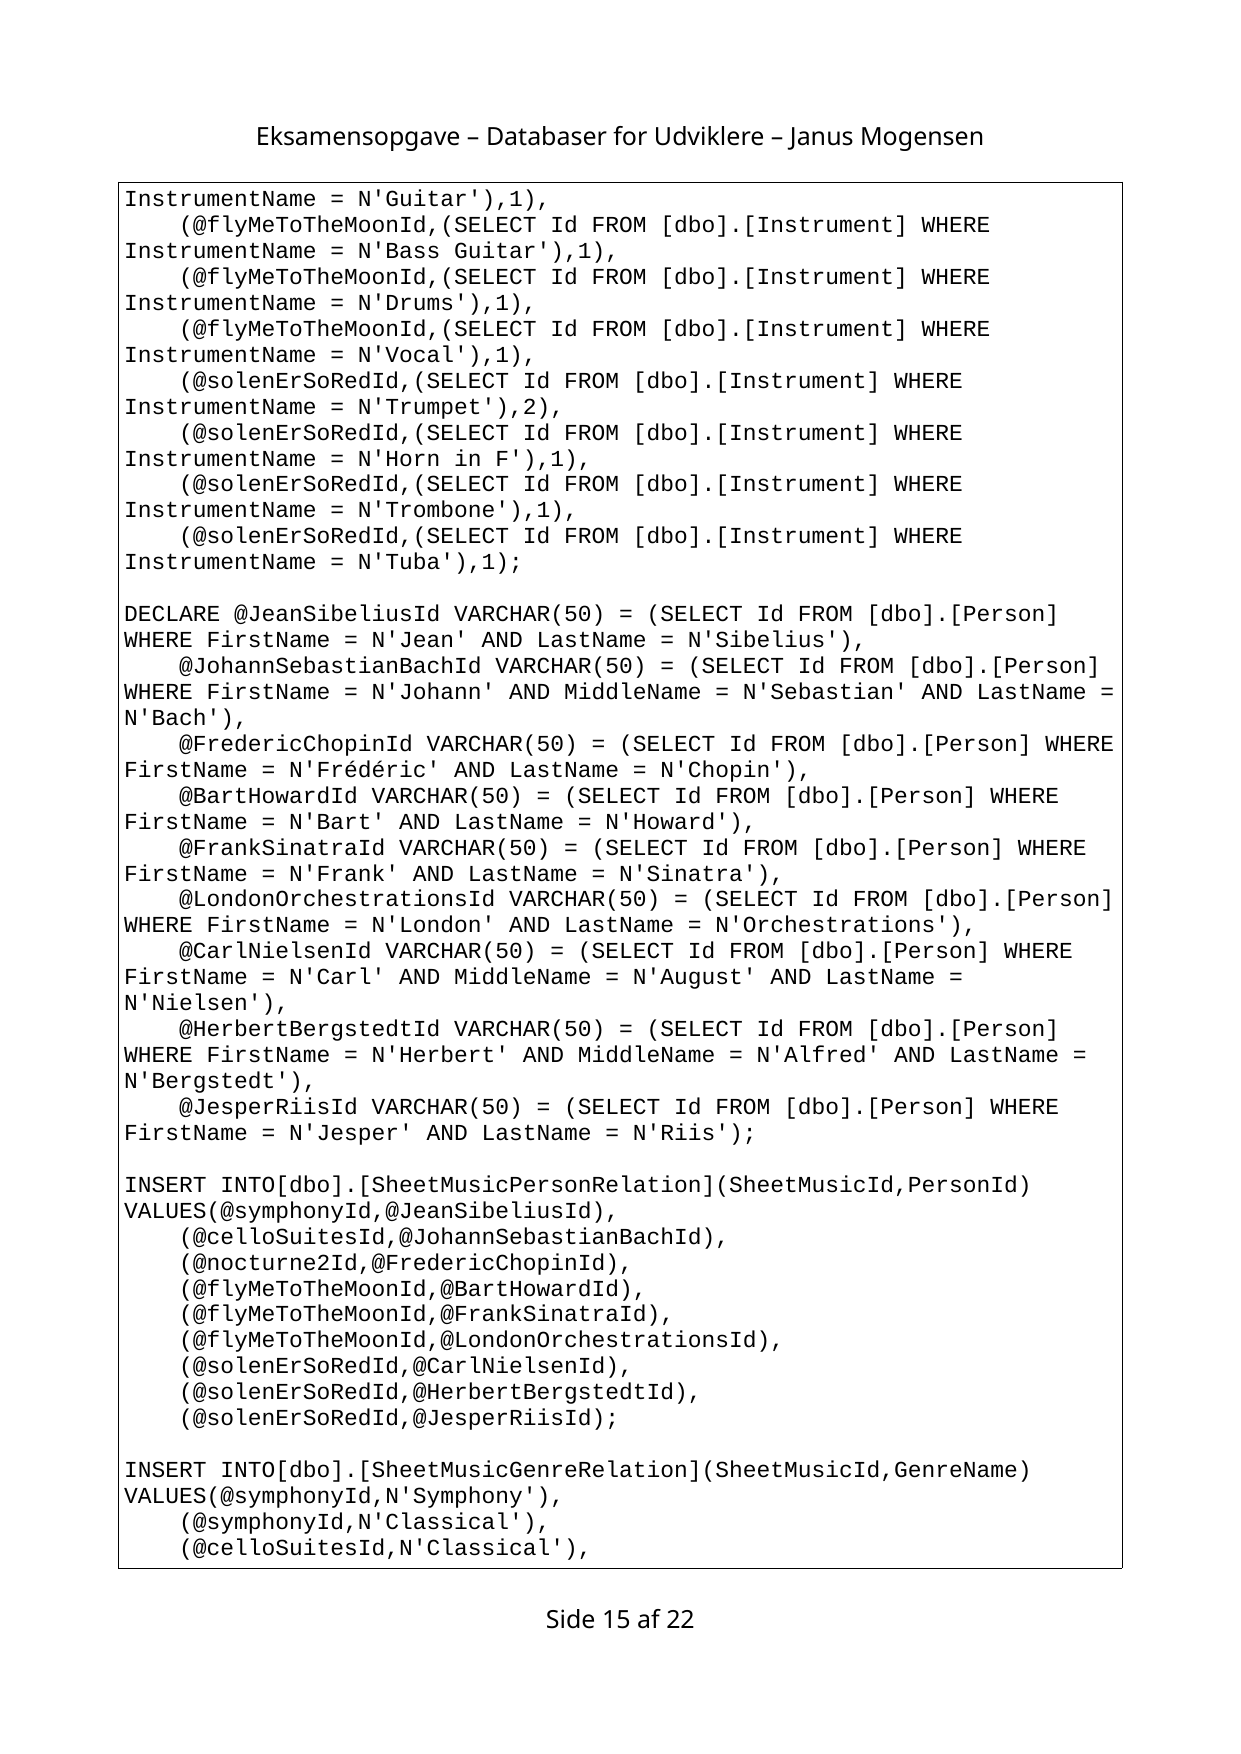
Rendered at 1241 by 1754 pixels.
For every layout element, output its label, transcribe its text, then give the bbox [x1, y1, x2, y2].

table_header InstrumentName = N'Guitar'),1), (@flyMeToTheMoonId,(SELECT Id FROM [dbo].[Instrument] WHERE InstrumentName = N'Bass Guitar'),1), (@flyMeToTheMoonId,(SELECT Id FROM [dbo].[Instrument] WHERE InstrumentName = N'Drums'),1), (@flyMeToTheMoonId,(SELECT Id FROM [dbo].[Instrument] WHERE InstrumentName = N'Vocal'),1), (@solenErSoRedId,(SELECT Id FROM [dbo].[Instrument] WHERE InstrumentName = N'Trumpet'),2), (@solenErSoRedId,(SELECT Id FROM [dbo].[Instrument] WHERE InstrumentName = N'Horn in F'),1), (@solenErSoRedId,(SELECT Id FROM [dbo].[Instrument] WHERE InstrumentName = N'Trombone'),1), (@solenErSoRedId,(SELECT Id FROM [dbo].[Instrument] WHERE InstrumentName = N'Tuba'),1); DECLARE @JeanSibeliusId VARCHAR(50) = (SELECT Id FROM [dbo].[Person] WHERE FirstName = N'Jean' AND LastName = N'Sibelius'), @JohannSebastianBachId VARCHAR(50) = (SELECT Id FROM [dbo].[Person] WHERE FirstName = N'Johann' AND MiddleName = N'Sebastian' AND LastName = N'Bach'), @FredericChopinId VARCHAR(50) = (SELECT Id FROM [dbo].[Person] WHERE FirstName = N'Frédéric' AND LastName = N'Chopin'), @BartHowardId VARCHAR(50) = (SELECT Id FROM [dbo].[Person] WHERE FirstName = N'Bart' AND LastName = N'Howard'), @FrankSinatraId VARCHAR(50) = (SELECT Id FROM [dbo].[Person] WHERE FirstName = N'Frank' AND LastName = N'Sinatra'), @LondonOrchestrationsId VARCHAR(50) = (SELECT Id FROM [dbo].[Person] WHERE FirstName = N'London' AND LastName = N'Orchestrations'), @CarlNielsenId VARCHAR(50) = (SELECT Id FROM [dbo].[Person] WHERE FirstName = N'Carl' AND MiddleName = N'August' AND LastName = N'Nielsen'), @HerbertBergstedtId VARCHAR(50) = (SELECT Id FROM [dbo].[Person] WHERE FirstName = N'Herbert' AND MiddleName = N'Alfred' AND LastName = N'Bergstedt'), @JesperRiisId VARCHAR(50) = (SELECT Id FROM [dbo].[Person] WHERE FirstName = N'Jesper' AND LastName = N'Riis'); INSERT INTO[dbo].[SheetMusicPersonRelation](SheetMusicId,PersonId) VALUES(@symphonyId,@JeanSibeliusId), (@celloSuitesId,@JohannSebastianBachId), (@nocturne2Id,@FredericChopinId), (@flyMeToTheMoonId,@BartHowardId), (@flyMeToTheMoonId,@FrankSinatraId), (@flyMeToTheMoonId,@LondonOrchestrationsId), (@solenErSoRedId,@CarlNielsenId), (@solenErSoRedId,@HerbertBergstedtId), (@solenErSoRedId,@JesperRiisId); INSERT INTO[dbo].[SheetMusicGenreRelation](SheetMusicId,GenreName) VALUES(@symphonyId,N'Symphony'), (@symphonyId,N'Classical'), (@celloSuitesId,N'Classical'), [119, 183, 1122, 1568]
